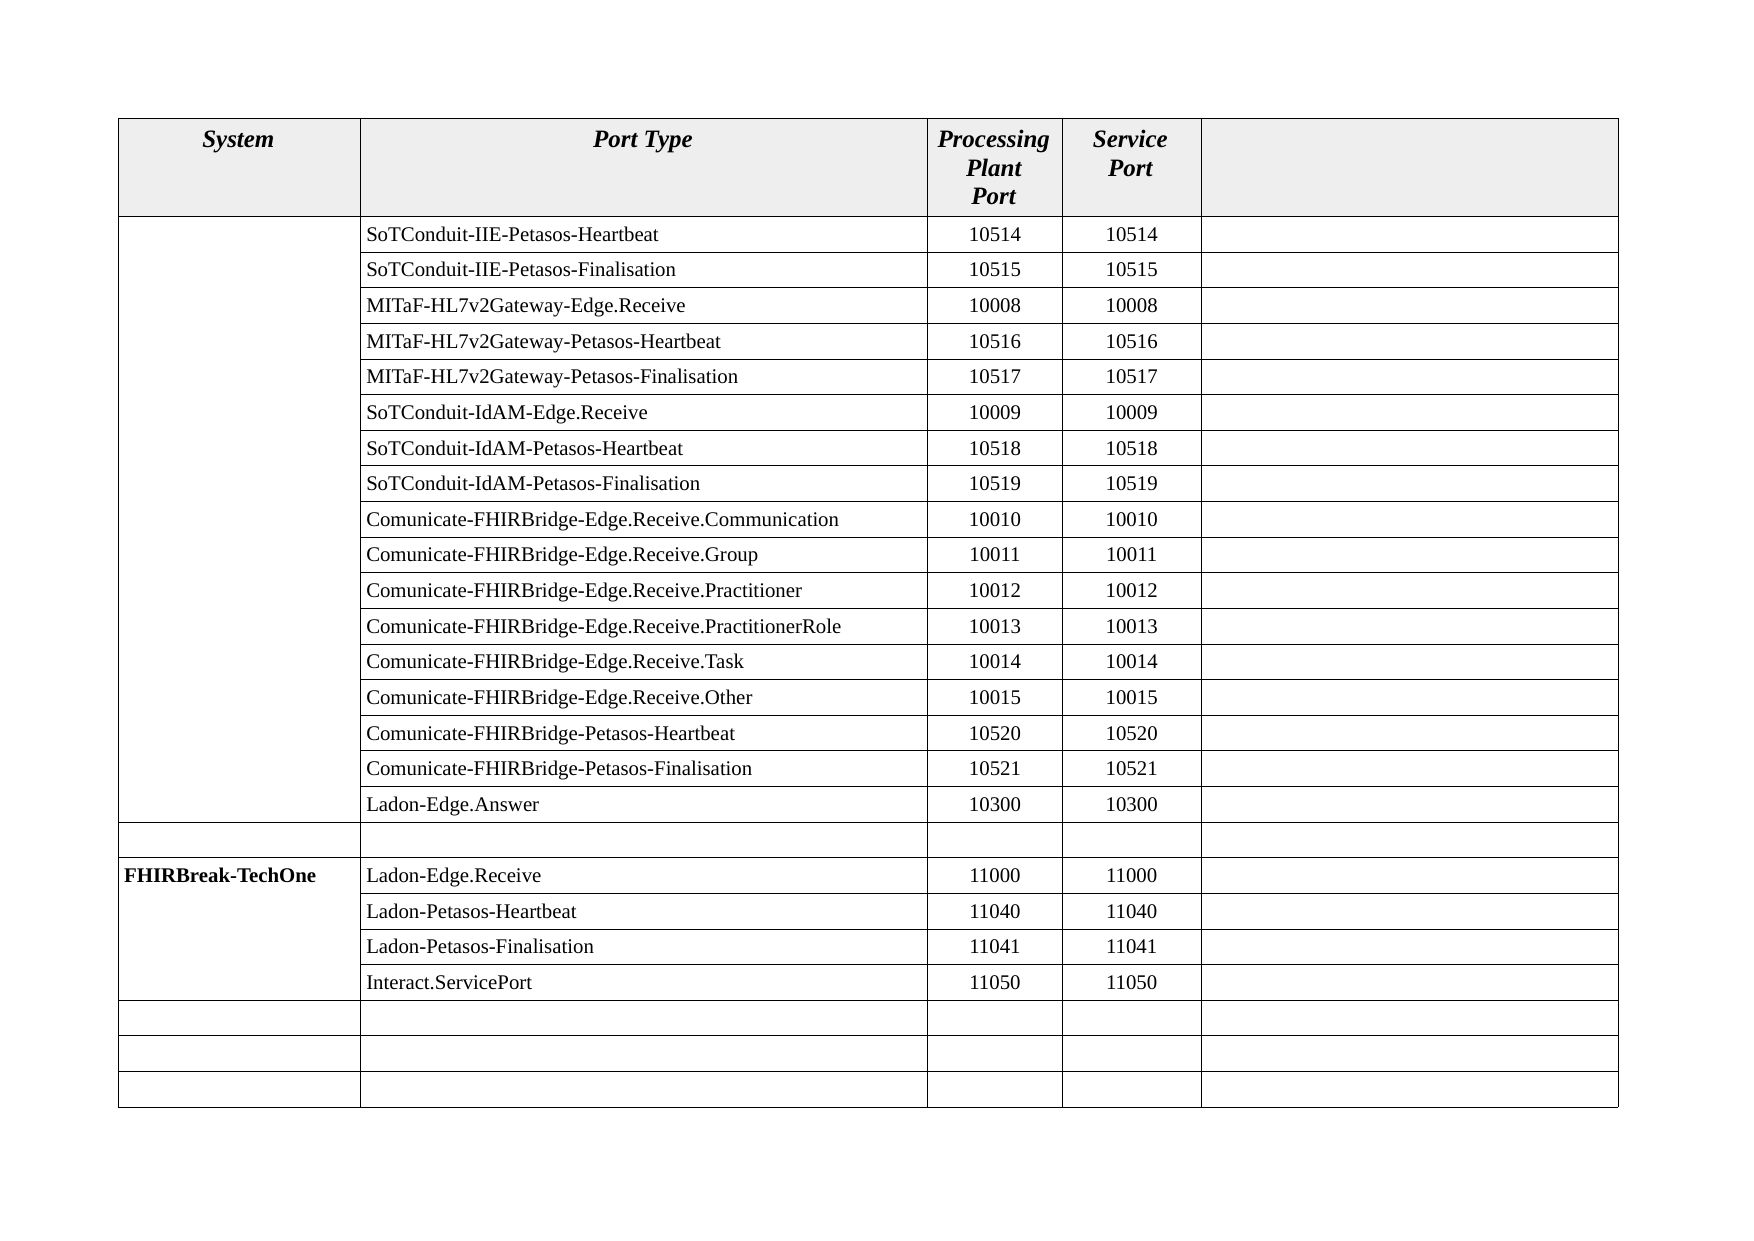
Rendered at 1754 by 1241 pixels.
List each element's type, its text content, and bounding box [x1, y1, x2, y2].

table_cell [1202, 395, 1618, 430]
table_cell Comunicate-FHIRBridge-Petasos-Heartbeat [361, 716, 927, 750]
table_cell SoTConduit-IIE-Petasos-Heartbeat [361, 217, 927, 252]
table_cell [1202, 823, 1618, 857]
table_cell [1202, 609, 1618, 643]
table_cell [1202, 360, 1618, 394]
table_cell [1202, 288, 1618, 323]
table_cell 10519 [1063, 466, 1201, 501]
table_cell [1202, 1072, 1618, 1107]
table_cell 10520 [928, 716, 1062, 750]
table_cell 10010 [1063, 502, 1201, 537]
table_cell [1202, 751, 1618, 786]
table_cell [1202, 858, 1618, 893]
table_cell 10516 [1063, 324, 1201, 358]
table_cell Comunicate-FHIRBridge-Edge.Receive.Other [361, 680, 927, 715]
table_cell [361, 1001, 927, 1035]
table_cell Comunicate-FHIRBridge-Petasos-Finalisation [361, 751, 927, 786]
table_header Port Type [361, 119, 927, 216]
table_cell Ladon-Petasos-Heartbeat [361, 894, 927, 928]
table_cell 11000 [1063, 858, 1201, 893]
table_cell 10521 [928, 751, 1062, 786]
table_cell Comunicate-FHIRBridge-Edge.Receive.Practitioner [361, 573, 927, 608]
table_cell MITaF-HL7v2Gateway-Petasos-Heartbeat [361, 324, 927, 358]
table_cell SoTConduit-IdAM-Petasos-Finalisation [361, 466, 927, 501]
table_header Service Port [1063, 119, 1201, 216]
table_cell 10011 [1063, 538, 1201, 572]
table_cell 10014 [1063, 645, 1201, 679]
table_cell 10515 [1063, 253, 1201, 287]
table_cell Interact.ServicePort [361, 965, 927, 1000]
table_cell [1202, 965, 1618, 1000]
table_cell MITaF-HL7v2Gateway-Edge.Receive [361, 288, 927, 323]
table_cell [1202, 645, 1618, 679]
table_cell [1202, 502, 1618, 537]
table_cell [361, 1072, 927, 1107]
table_cell [1063, 823, 1201, 857]
table_cell 10008 [1063, 288, 1201, 323]
table_cell [119, 217, 360, 822]
table_cell Ladon-Petasos-Finalisation [361, 930, 927, 964]
table_cell 10013 [1063, 609, 1201, 643]
table_cell [1063, 1072, 1201, 1107]
table_cell [928, 823, 1062, 857]
table_cell 10515 [928, 253, 1062, 287]
table_cell [1202, 253, 1618, 287]
table_cell [928, 1036, 1062, 1071]
table_header [1202, 119, 1618, 216]
table_cell 10518 [1063, 431, 1201, 465]
table_cell [119, 1001, 360, 1035]
table_cell Comunicate-FHIRBridge-Edge.Receive.PractitionerRole [361, 609, 927, 643]
table_cell 10516 [928, 324, 1062, 358]
table_cell Ladon-Edge.Receive [361, 858, 927, 893]
table_header System [119, 119, 360, 216]
table_cell [1202, 1001, 1618, 1035]
table_cell 10514 [1063, 217, 1201, 252]
table_cell [1063, 1036, 1201, 1071]
table_cell 10521 [1063, 751, 1201, 786]
table_cell 10517 [928, 360, 1062, 394]
table_cell 10520 [1063, 716, 1201, 750]
table_cell 10009 [1063, 395, 1201, 430]
table_cell 10300 [1063, 787, 1201, 822]
table_cell 10012 [928, 573, 1062, 608]
table_cell [119, 1036, 360, 1071]
table_cell [1202, 1036, 1618, 1071]
table_cell [1202, 538, 1618, 572]
table_cell 10519 [928, 466, 1062, 501]
table_cell [361, 1036, 927, 1071]
table_cell [1202, 431, 1618, 465]
table_cell [1063, 1001, 1201, 1035]
table_cell [928, 1001, 1062, 1035]
table_cell 11000 [928, 858, 1062, 893]
table_cell SoTConduit-IIE-Petasos-Finalisation [361, 253, 927, 287]
table_cell [1202, 894, 1618, 928]
table_cell [1202, 716, 1618, 750]
table_cell SoTConduit-IdAM-Edge.Receive [361, 395, 927, 430]
table_cell 11041 [928, 930, 1062, 964]
table_header Processing Plant Port [928, 119, 1062, 216]
table_cell [1202, 573, 1618, 608]
table_cell 10518 [928, 431, 1062, 465]
table_cell [119, 1072, 360, 1107]
table_cell 10012 [1063, 573, 1201, 608]
table_cell [1202, 217, 1618, 252]
table_cell MITaF-HL7v2Gateway-Petasos-Finalisation [361, 360, 927, 394]
table_cell [928, 1072, 1062, 1107]
table_cell 10009 [928, 395, 1062, 430]
table_cell 10300 [928, 787, 1062, 822]
table_cell [119, 823, 360, 857]
table_cell 11040 [928, 894, 1062, 928]
table_cell Comunicate-FHIRBridge-Edge.Receive.Communication [361, 502, 927, 537]
table_cell 11050 [928, 965, 1062, 1000]
table_cell 10015 [928, 680, 1062, 715]
table_cell 11041 [1063, 930, 1201, 964]
table_cell 10514 [928, 217, 1062, 252]
table_cell [1202, 787, 1618, 822]
table_cell 10013 [928, 609, 1062, 643]
table_cell [1202, 930, 1618, 964]
table_cell 10517 [1063, 360, 1201, 394]
table_cell 10014 [928, 645, 1062, 679]
table_cell 10008 [928, 288, 1062, 323]
table_cell SoTConduit-IdAM-Petasos-Heartbeat [361, 431, 927, 465]
table_cell Comunicate-FHIRBridge-Edge.Receive.Task [361, 645, 927, 679]
table_cell 10010 [928, 502, 1062, 537]
table_cell 10011 [928, 538, 1062, 572]
table_cell Comunicate-FHIRBridge-Edge.Receive.Group [361, 538, 927, 572]
table_cell Ladon-Edge.Answer [361, 787, 927, 822]
table_cell [1202, 466, 1618, 501]
table_cell [1202, 680, 1618, 715]
table_cell [361, 823, 927, 857]
table_cell [1202, 324, 1618, 358]
table_cell 11040 [1063, 894, 1201, 928]
table_cell 10015 [1063, 680, 1201, 715]
table_cell 11050 [1063, 965, 1201, 1000]
table_cell FHIRBreak-TechOne [119, 858, 360, 1000]
